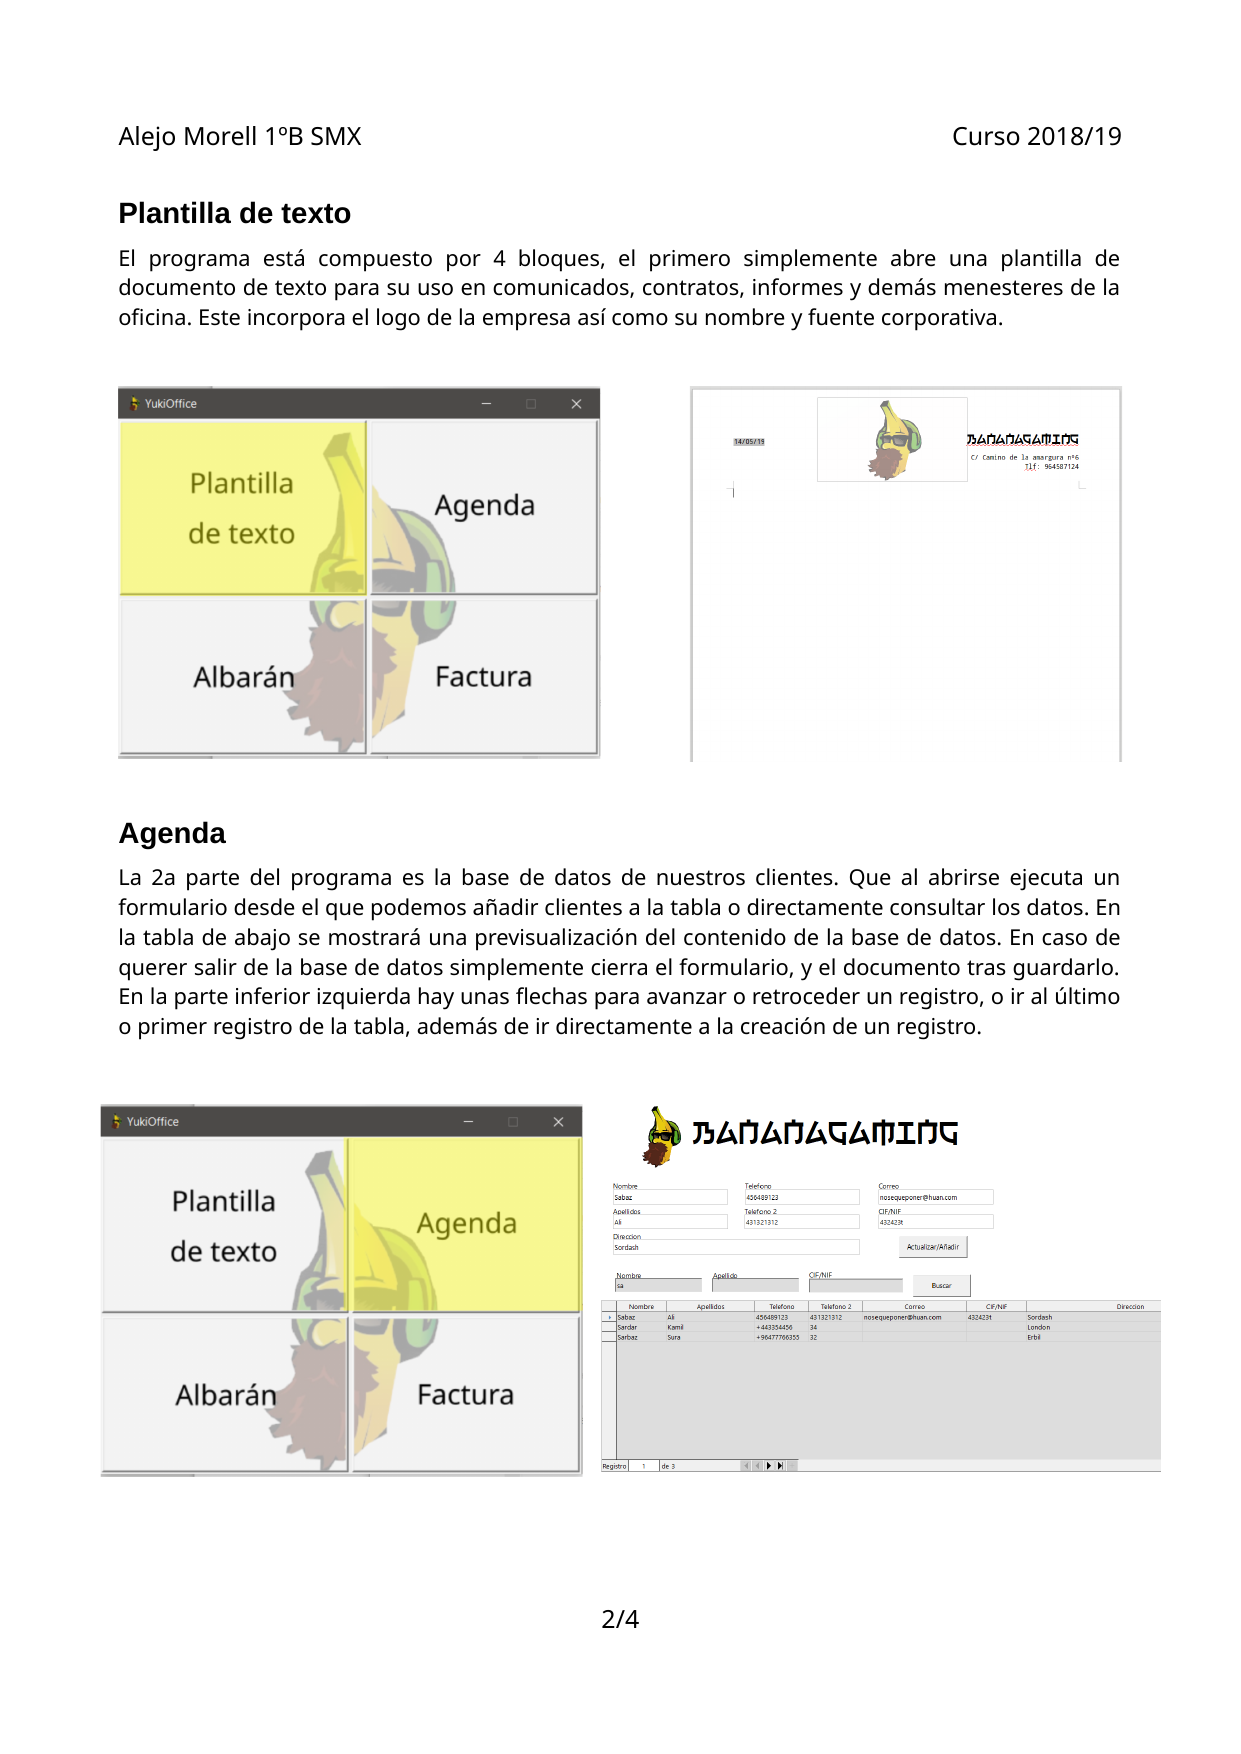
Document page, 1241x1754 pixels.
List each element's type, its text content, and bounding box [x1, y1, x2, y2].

text La 2a parte del programa es la base de datos de nuestros clientes. Que al abrirse ejecuta un formulario desde el que podemos añadir clientes a la tabla o directamente consultar los datos. En la tabla de abajo se mostrará una previsualización del contenido de la base de datos. En caso de querer salir de la base de datos simplemente cierra el formulario, y el documento tras guardarlo. En la parte inferior izquierda hay unas flechas para avanzar o retroceder un registro, o ir al último o primer registro de la tabla, además de ir directamente a la creación de un registro. [118, 862, 1122, 1041]
picture [118, 386, 601, 759]
subtitle Plantilla de texto [118, 196, 1122, 230]
subtitle Agenda [118, 816, 1122, 849]
picture [100, 1104, 583, 1477]
text El programa está compuesto por 4 bloques, el primero simplemente abre una plantilla de documento de texto para su uso en comunicados, contratos, informes y demás menesteres de la oficina. Este incorpora el logo de la empresa así como su nombre y fuente corporativa. [118, 242, 1122, 332]
picture [689, 386, 1123, 762]
picture [589, 1104, 1161, 1486]
